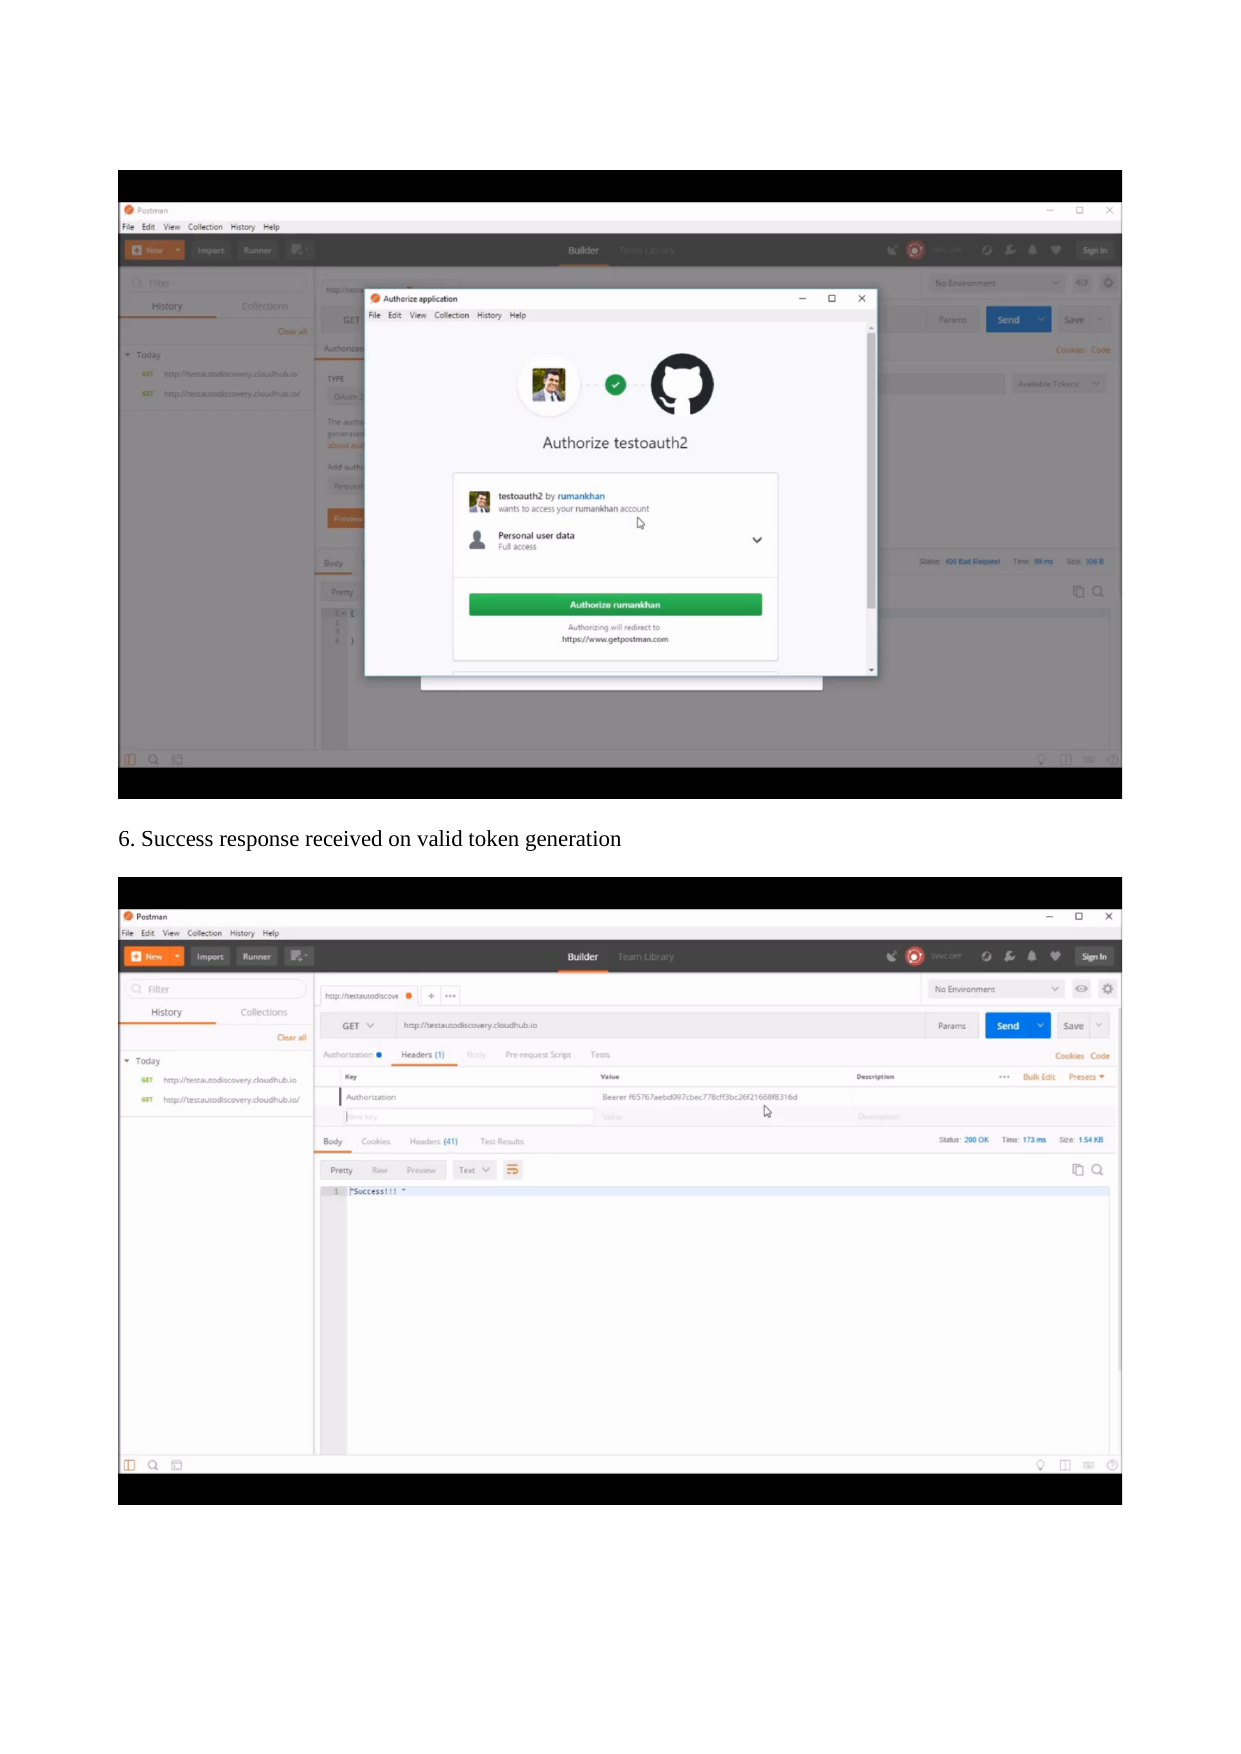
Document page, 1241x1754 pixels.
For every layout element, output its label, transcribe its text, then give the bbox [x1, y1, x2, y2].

picture [118, 877, 1123, 1505]
text 6. Success response received on valid token generation [118, 824, 1122, 851]
picture [118, 170, 1123, 799]
